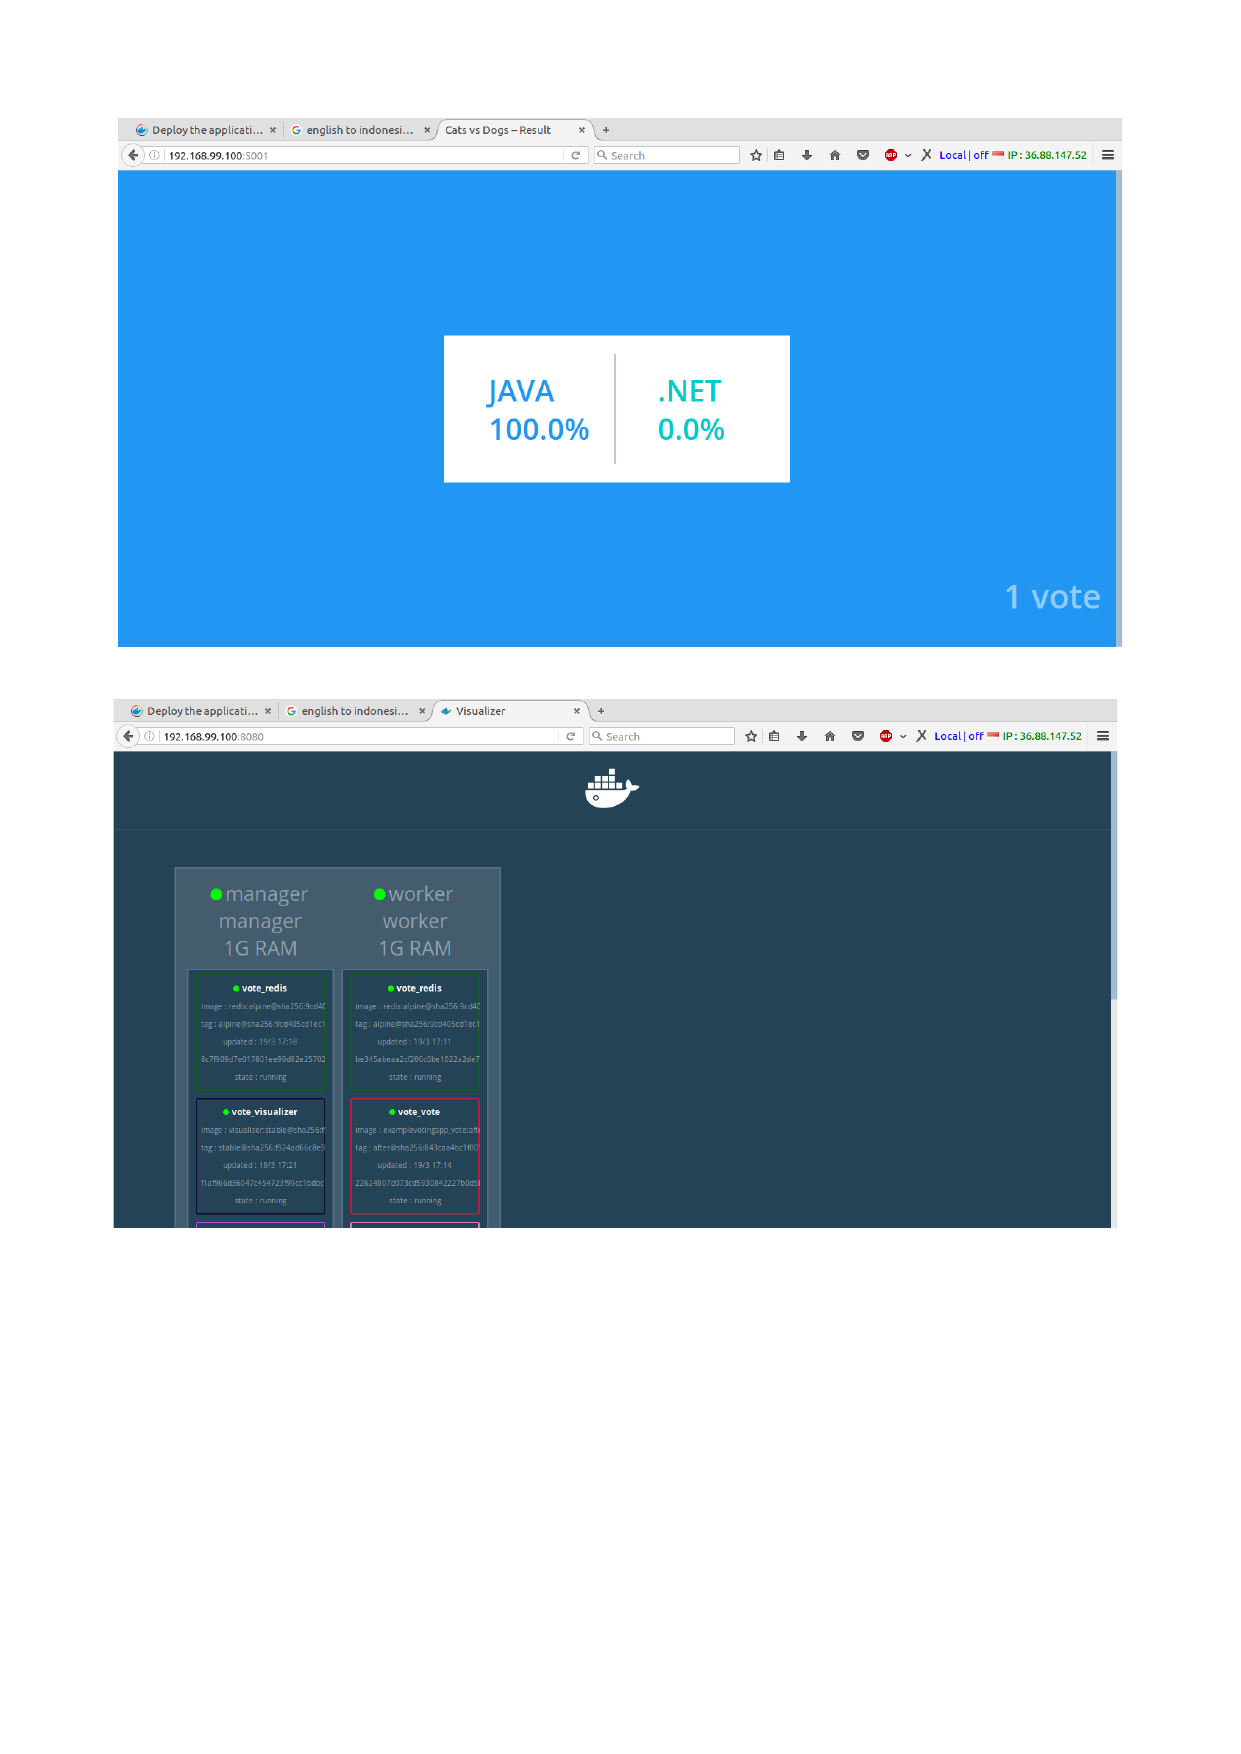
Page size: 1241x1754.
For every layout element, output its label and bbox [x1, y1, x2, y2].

picture [113, 699, 1118, 1228]
picture [118, 118, 1123, 647]
